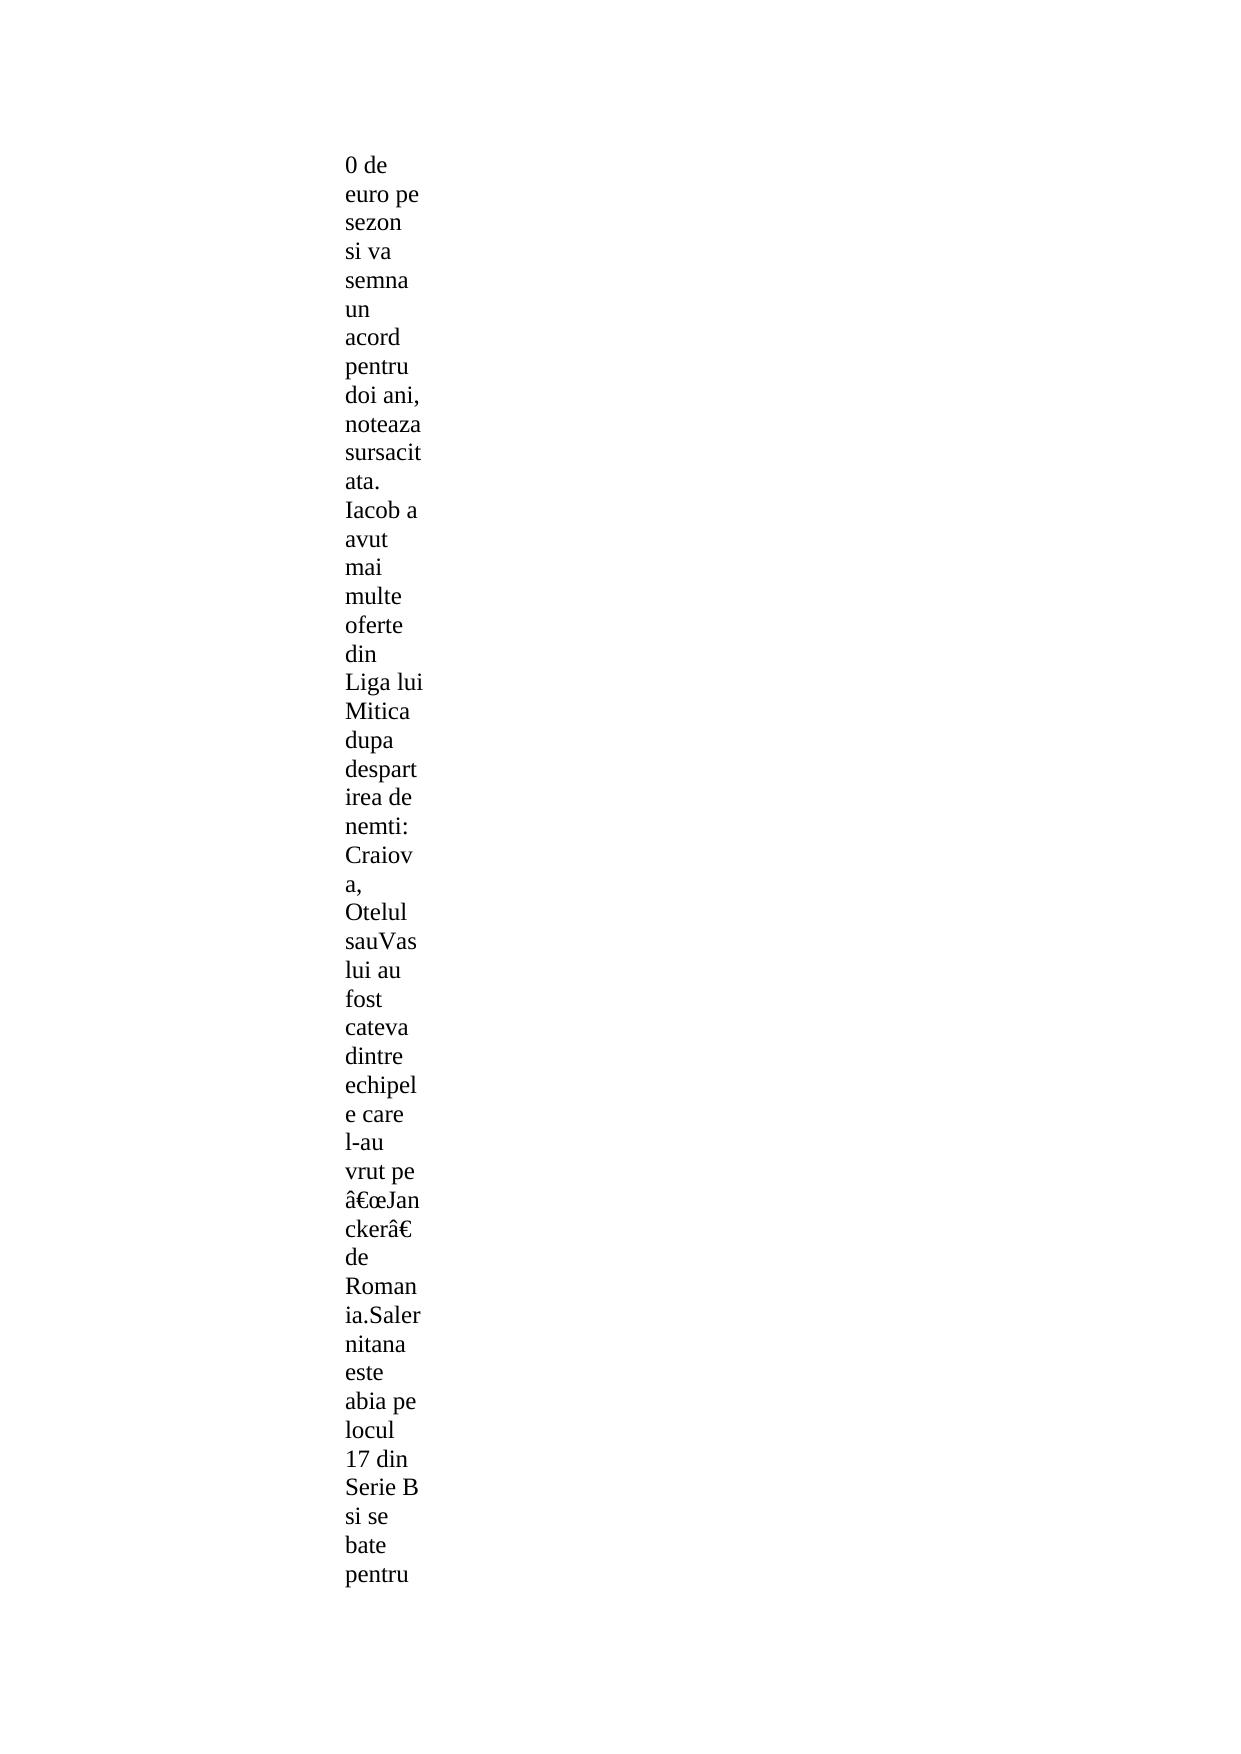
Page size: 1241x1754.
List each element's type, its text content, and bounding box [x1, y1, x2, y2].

table_cell [974, 150, 1053, 1587]
table_cell [188, 150, 266, 1587]
table_cell 0 de euro pe sezon si va semna un acord pentru doi ani, noteaza sursacitata. Iacob a avut mai multe oferte din Liga lui Mitica dupa despartirea de nemti: Craiova, Otelul sauVaslui au fost cateva dintre echipele care l-au vrut pe â€œJanckerâ€ de Romania.Salernitana este abia pe locul 17 din Serie B si se bate pentru [345, 150, 423, 1587]
table_cell [895, 150, 974, 1587]
table_cell [581, 150, 659, 1587]
table_cell [817, 150, 895, 1587]
table_cell [266, 150, 345, 1587]
table_cell [423, 150, 502, 1587]
table_cell [502, 150, 581, 1587]
table_cell [738, 150, 817, 1587]
table_cell [659, 150, 738, 1587]
